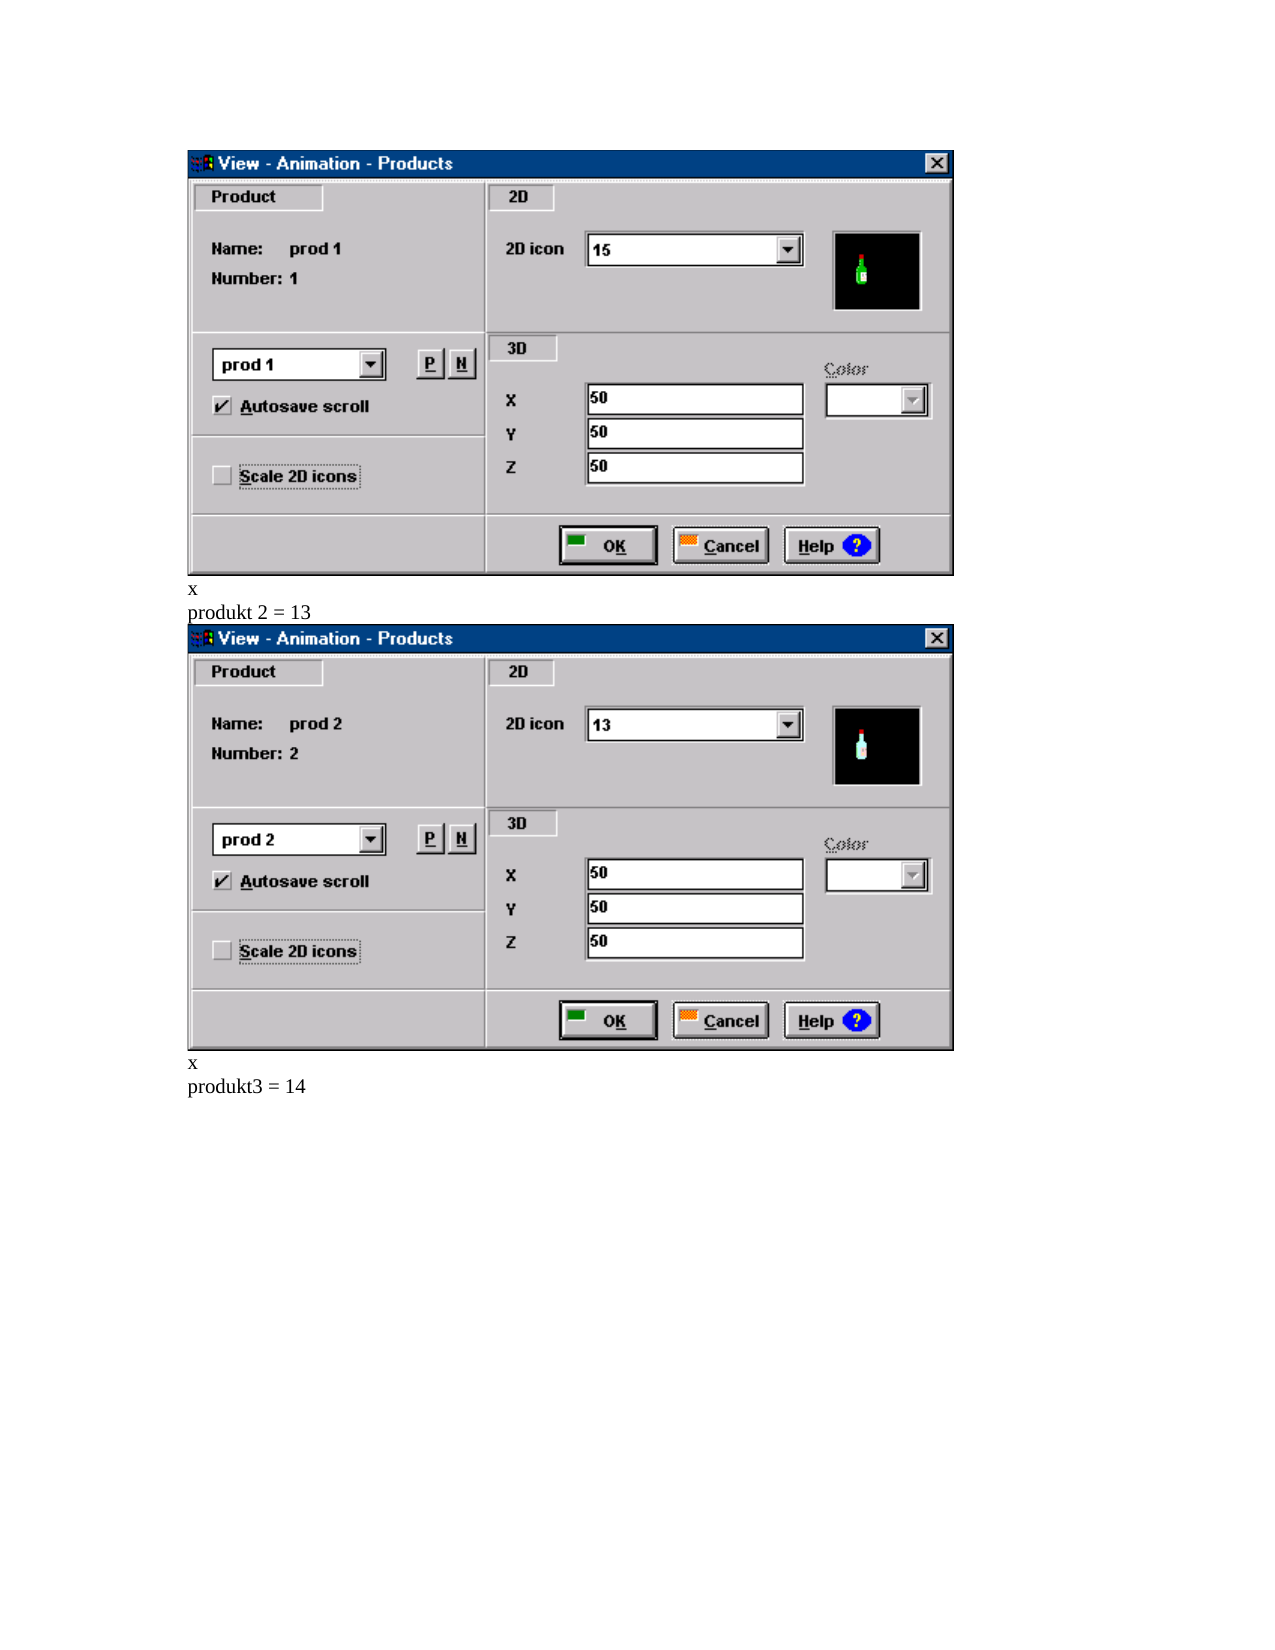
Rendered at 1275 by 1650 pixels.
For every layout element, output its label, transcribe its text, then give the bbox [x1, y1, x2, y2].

text produkt3 = 14 [187, 1074, 1087, 1098]
text produkt 2 = 13 [187, 600, 1087, 624]
text x [187, 1050, 1087, 1074]
text x [187, 576, 1087, 600]
